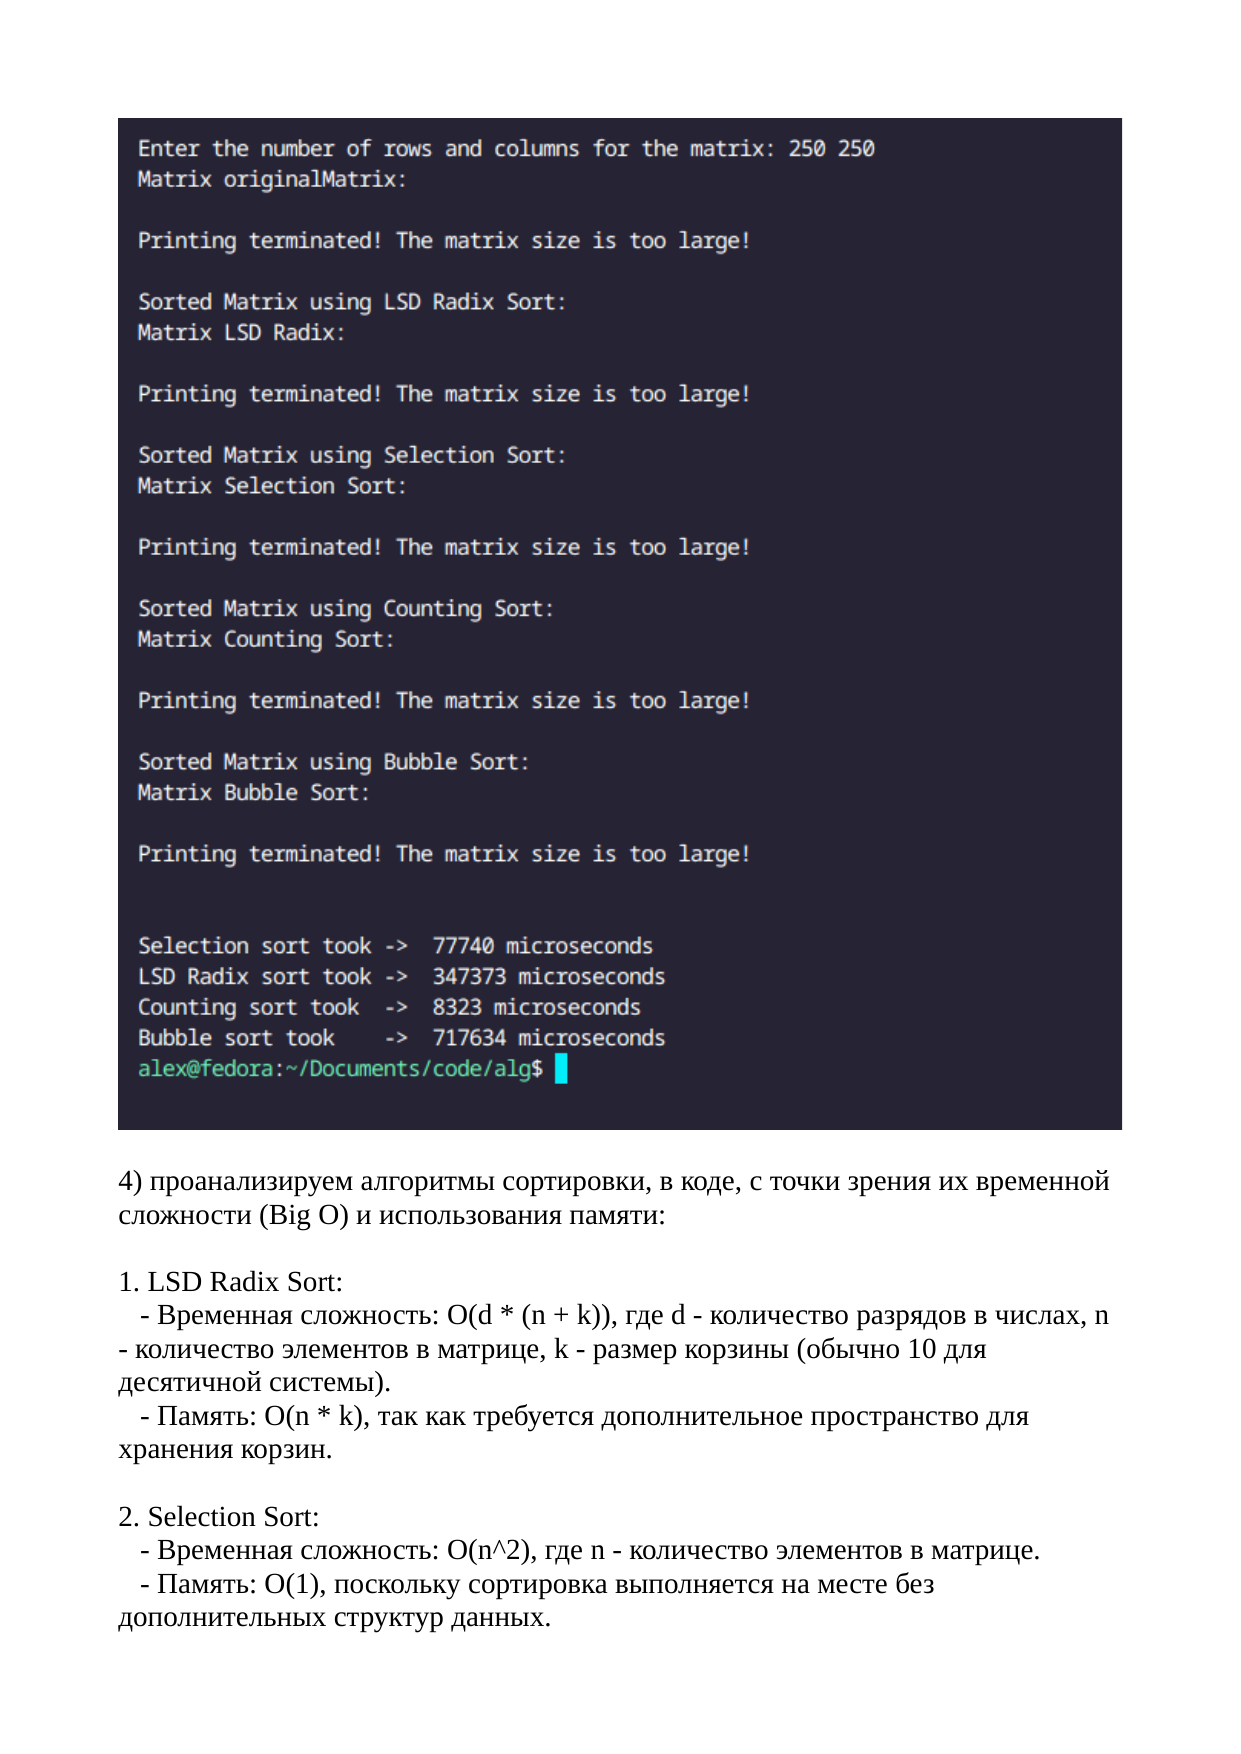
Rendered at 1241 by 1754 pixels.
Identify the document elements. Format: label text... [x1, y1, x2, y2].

text - Память: O(n * k), так как требуется дополнительное пространство для хранения корзин. [118, 1398, 1122, 1465]
text 4) проанализируем алгоритмы сортировки, в коде, с точки зрения их временной сложности (Big O) и использования памяти: [118, 1163, 1122, 1230]
text - Память: O(1), поскольку сортировка выполняется на месте без дополнительных структур данных. [118, 1566, 1122, 1633]
text 2. Selection Sort: [118, 1499, 1122, 1532]
text - Временная сложность: O(d * (n + k)), где d - количество разрядов в числах, n - количество элементов в матрице, k - размер корзины (обычно 10 для десятичной системы). [118, 1297, 1122, 1398]
picture [118, 118, 1123, 1130]
text 1. LSD Radix Sort: [118, 1264, 1122, 1297]
text - Временная сложность: O(n^2), где n - количество элементов в матрице. [118, 1532, 1122, 1566]
